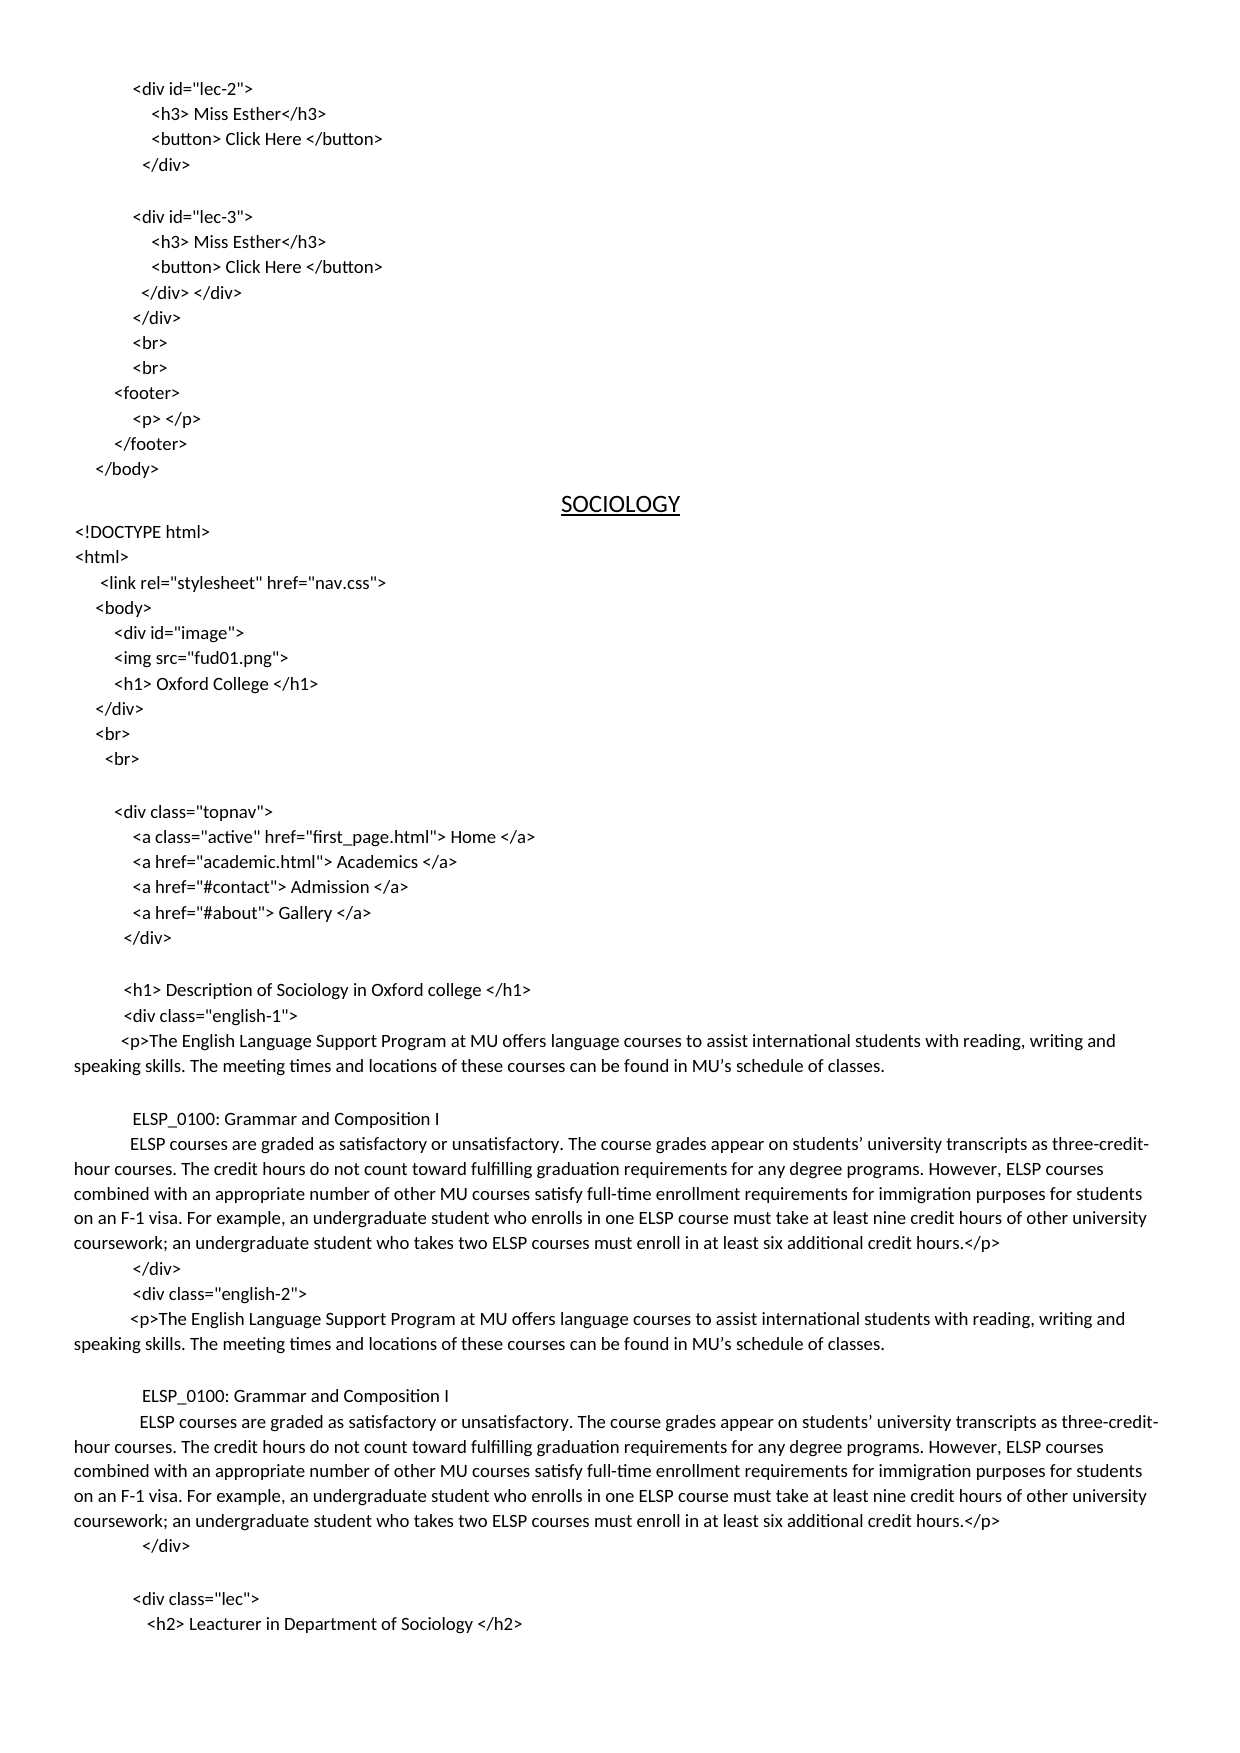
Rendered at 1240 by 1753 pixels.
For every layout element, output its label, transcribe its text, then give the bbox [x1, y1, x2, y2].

text <div class="lec"> [132, 1587, 1164, 1610]
text <h1> Description of Sociology in Oxford college </h1> [123, 979, 1164, 1002]
text <img src="fud01.png"> [114, 647, 1164, 669]
subtitle SOCIOLOGY [96, 488, 1145, 518]
text <div id="image"> [114, 621, 1164, 644]
text <h3> Miss Esther</h3> [151, 231, 1164, 253]
text </div> [132, 1257, 1164, 1279]
text <div class="topnav"> [114, 800, 1164, 823]
text <h2> Leacturer in Department of Sociology </h2> [147, 1612, 1164, 1635]
text <div class="english-1"> [123, 1004, 1164, 1027]
text <a class="active" href="first_page.html"> Home </a> [132, 825, 1164, 848]
text <a href="academic.html"> Academics </a> [132, 850, 1164, 873]
text <br> <br> [132, 331, 204, 379]
text <h1> Oxford College </h1> [114, 672, 1164, 695]
text ELSP courses are graded as satisfactory or unsatisfactory. The course grades appear on students’ university transcripts as three-credit-hour courses. The credit hours do not count toward fulfilling graduation requirements for any degree programs. However, ELSP courses combined with an appropriate number of other MU courses satisfy full-time enrollment requirements for immigration purposes for students on an F-1 visa. For example, an undergraduate student who enrolls in one ELSP course must take at least nine credit hours of other university coursework; an undergraduate student who takes two ELSP courses must enroll in at least six additional credit hours.</p> [74, 1132, 1164, 1254]
text </div> [142, 153, 1164, 176]
text <link rel="stylesheet" href="nav.css"> [100, 571, 1164, 594]
text ELSP_0100: Grammar and Composition I [142, 1385, 1164, 1408]
text <p>The English Language Support Program at MU offers language courses to assist international students with reading, writing and speaking skills. The meeting times and locations of these courses can be found in MU’s schedule of classes. [74, 1307, 1164, 1355]
text <p> </p> [132, 407, 1164, 429]
text <html> [75, 546, 1164, 569]
text <div class="english-2"> [132, 1282, 1164, 1305]
text <div id="lec-2"> [132, 77, 1164, 100]
text ELSP courses are graded as satisfactory or unsatisfactory. The course grades appear on students’ university transcripts as three-credit-hour courses. The credit hours do not count toward fulfilling graduation requirements for any degree programs. However, ELSP courses combined with an appropriate number of other MU courses satisfy full-time enrollment requirements for immigration purposes for students on an F-1 visa. For example, an undergraduate student who enrolls in one ELSP course must take at least nine credit hours of other university coursework; an undergraduate student who takes two ELSP courses must enroll in at least six additional credit hours.</p> [74, 1410, 1164, 1532]
text <br> [104, 747, 1164, 770]
text <footer> [114, 381, 1164, 404]
text </div> [95, 697, 1164, 720]
text <p>The English Language Support Program at MU offers language courses to assist international students with reading, writing and speaking skills. The meeting times and locations of these courses can be found in MU’s schedule of classes. [74, 1029, 1164, 1077]
text <div id="lec-3"> [132, 205, 1164, 228]
text </body> [95, 457, 1164, 480]
text ELSP_0100: Grammar and Composition I [132, 1107, 1164, 1129]
text <!DOCTYPE html> [75, 521, 1164, 543]
text </div> [123, 926, 1164, 949]
text </div> [132, 306, 1164, 329]
text <h3> Miss Esther</h3> [151, 102, 1164, 125]
text <body> [95, 596, 1164, 619]
text <a href="#contact"> Admission </a> [132, 876, 1164, 898]
text <button> Click Here </button> [151, 127, 1164, 150]
text </div> </div> [131, 281, 245, 304]
text </footer> [114, 432, 1164, 455]
text <button> Click Here </button> [151, 256, 1164, 279]
text <a href="#about"> Gallery </a> [132, 901, 1164, 924]
text </div> [142, 1535, 1164, 1558]
text <br> [95, 722, 1164, 745]
